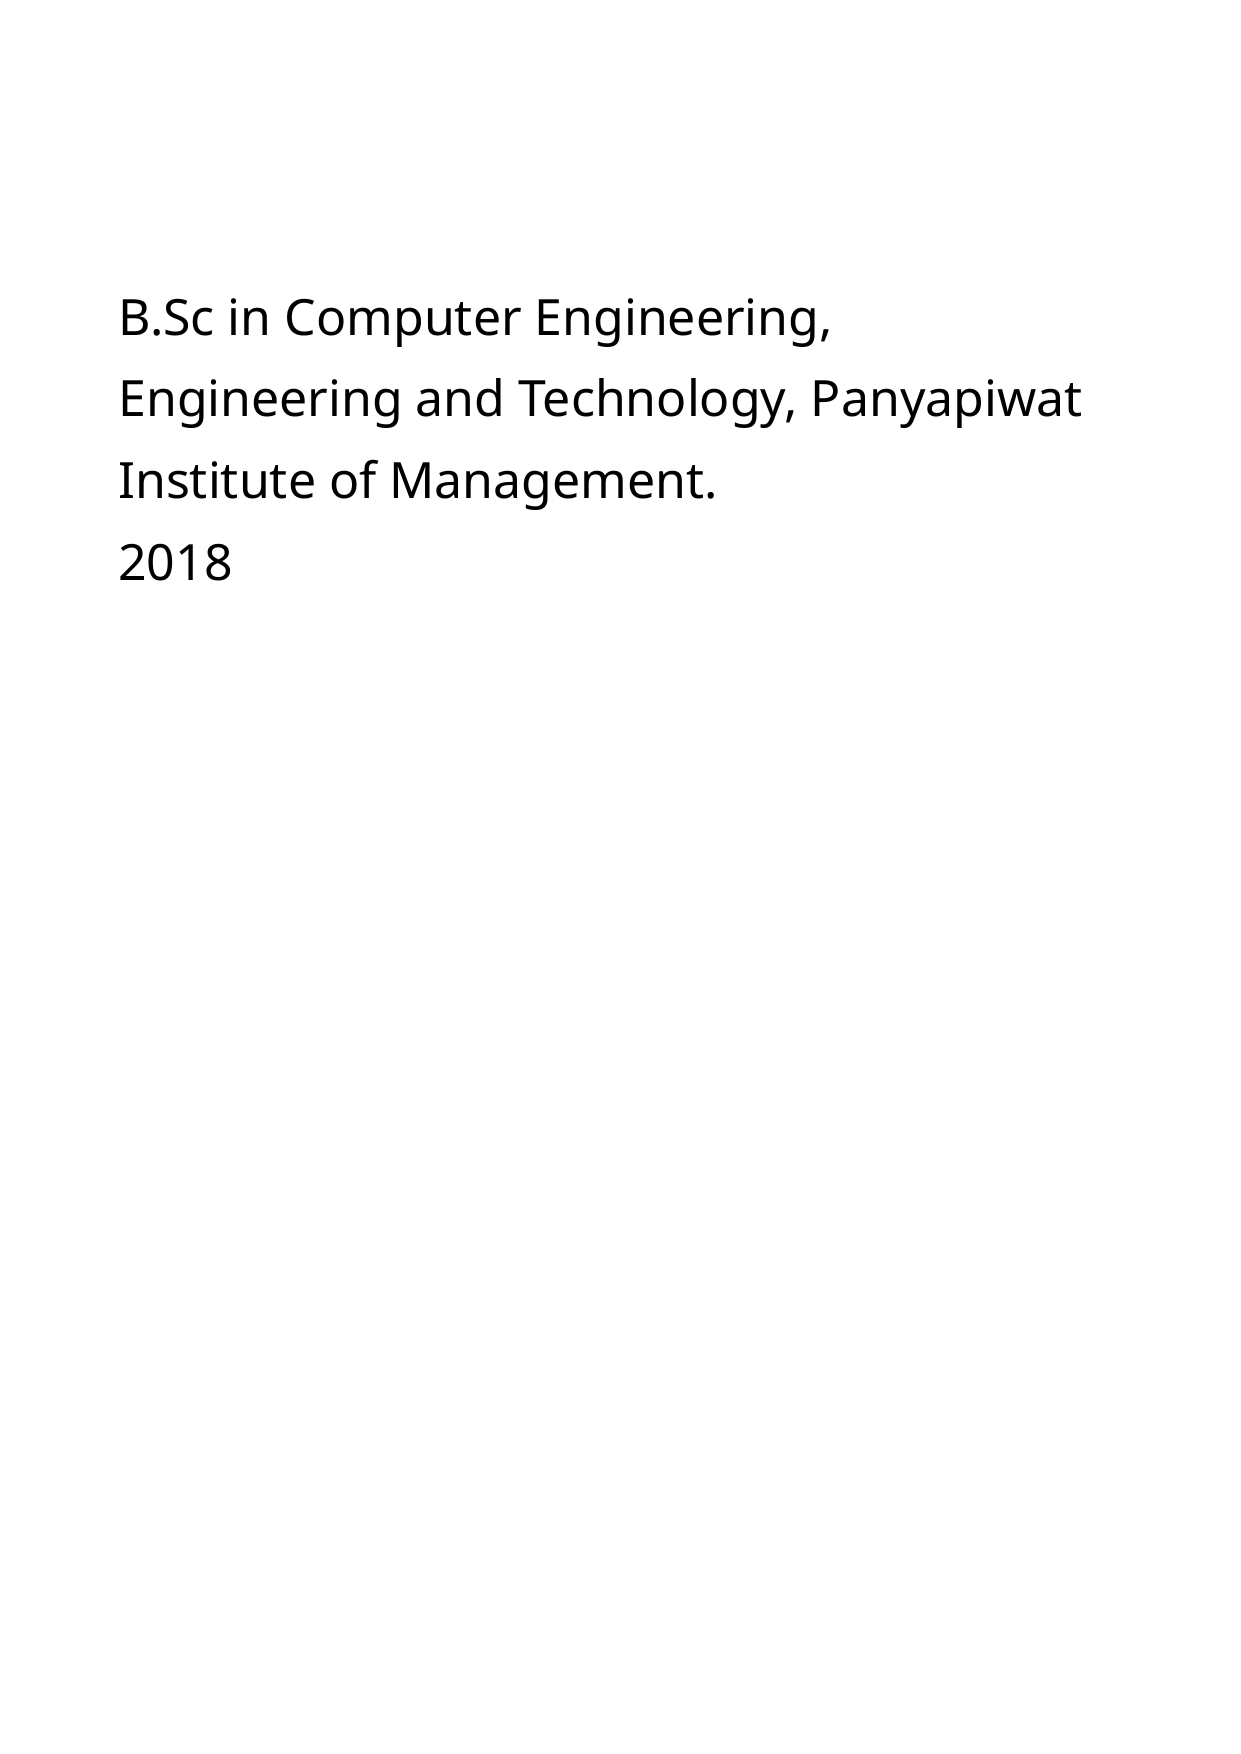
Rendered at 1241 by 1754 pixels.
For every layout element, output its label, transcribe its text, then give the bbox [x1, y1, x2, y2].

text B.Sc in Computer Engineering, Engineering and Technology, Panyapiwat Institute of Management. [118, 282, 1122, 513]
text 2018 [118, 527, 1122, 595]
